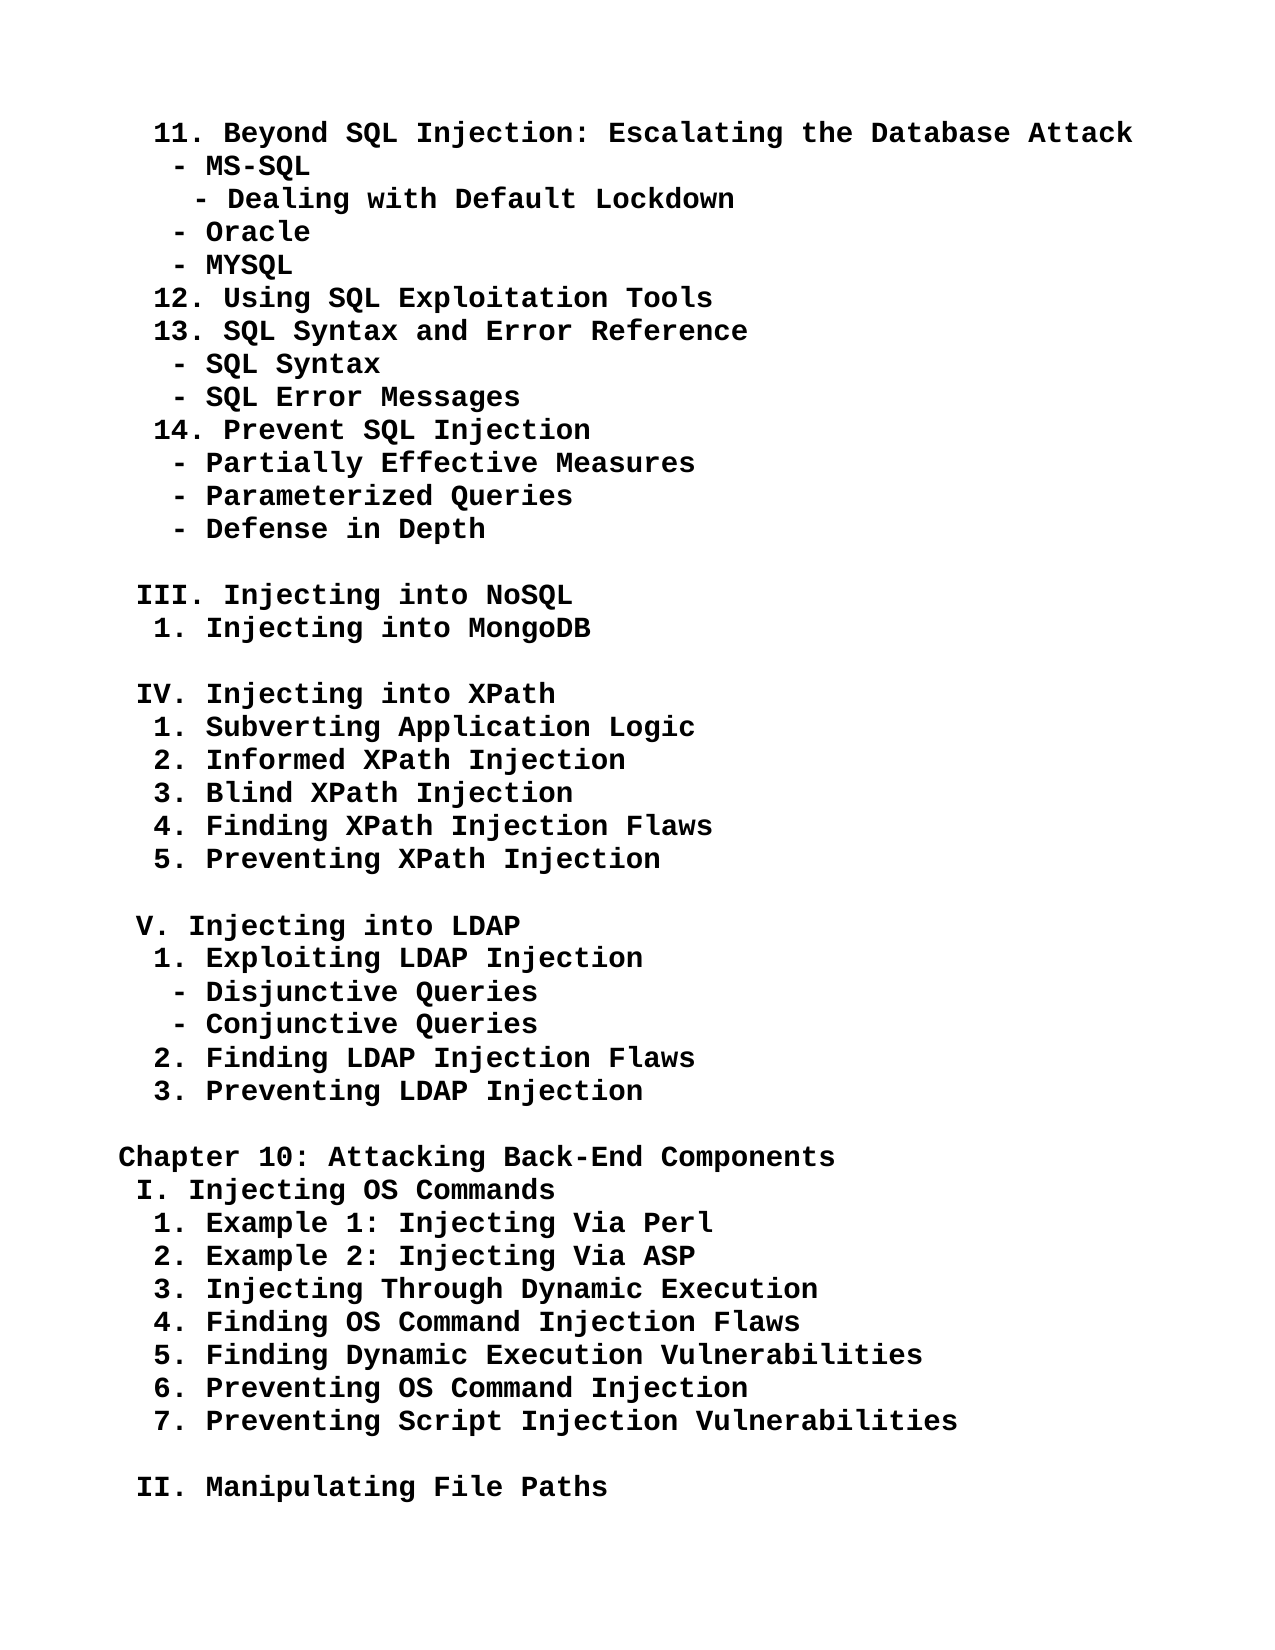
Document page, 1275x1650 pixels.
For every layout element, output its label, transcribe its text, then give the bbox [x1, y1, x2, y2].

text 11. Beyond SQL Injection: Escalating the Database Attack [118, 118, 1157, 151]
text 5. Finding Dynamic Execution Vulnerabilities [118, 1340, 1157, 1373]
text - Oracle [118, 217, 1157, 250]
text V. Injecting into LDAP [118, 911, 1157, 944]
text 1. Injecting into MongoDB [118, 613, 1157, 646]
text I. Injecting OS Commands [118, 1175, 1157, 1208]
text - Conjunctive Queries [118, 1010, 1157, 1043]
text 3. Blind XPath Injection [118, 778, 1157, 812]
text - Defense in Depth [118, 514, 1157, 547]
text - MYSQL [118, 250, 1157, 283]
text 3. Preventing LDAP Injection [118, 1076, 1157, 1109]
text Chapter 10: Attacking Back-End Components [118, 1142, 1157, 1175]
text 4. Finding XPath Injection Flaws [118, 812, 1157, 844]
text 6. Preventing OS Command Injection [118, 1373, 1157, 1406]
text 7. Preventing Script Injection Vulnerabilities [118, 1406, 1157, 1439]
text 1. Example 1: Injecting Via Perl [118, 1208, 1157, 1241]
text 13. SQL Syntax and Error Reference [118, 316, 1157, 349]
text 2. Finding LDAP Injection Flaws [118, 1043, 1157, 1076]
text 2. Example 2: Injecting Via ASP [118, 1241, 1157, 1274]
text - Dealing with Default Lockdown [118, 184, 1157, 217]
text II. Manipulating File Paths [118, 1472, 1157, 1505]
text - MS-SQL [118, 151, 1157, 184]
text 1. Subverting Application Logic [118, 712, 1157, 746]
text - SQL Syntax [118, 349, 1157, 382]
text 2. Informed XPath Injection [118, 746, 1157, 778]
text 5. Preventing XPath Injection [118, 844, 1157, 878]
text III. Injecting into NoSQL [118, 580, 1157, 613]
text - Parameterized Queries [118, 481, 1157, 514]
text 4. Finding OS Command Injection Flaws [118, 1307, 1157, 1340]
text 12. Using SQL Exploitation Tools [118, 283, 1157, 316]
text - Partially Effective Measures [118, 448, 1157, 481]
text 1. Exploiting LDAP Injection [118, 944, 1157, 977]
text - Disjunctive Queries [118, 977, 1157, 1010]
text - SQL Error Messages [118, 382, 1157, 415]
text 3. Injecting Through Dynamic Execution [118, 1274, 1157, 1307]
text IV. Injecting into XPath [118, 679, 1157, 712]
text 14. Prevent SQL Injection [118, 415, 1157, 448]
